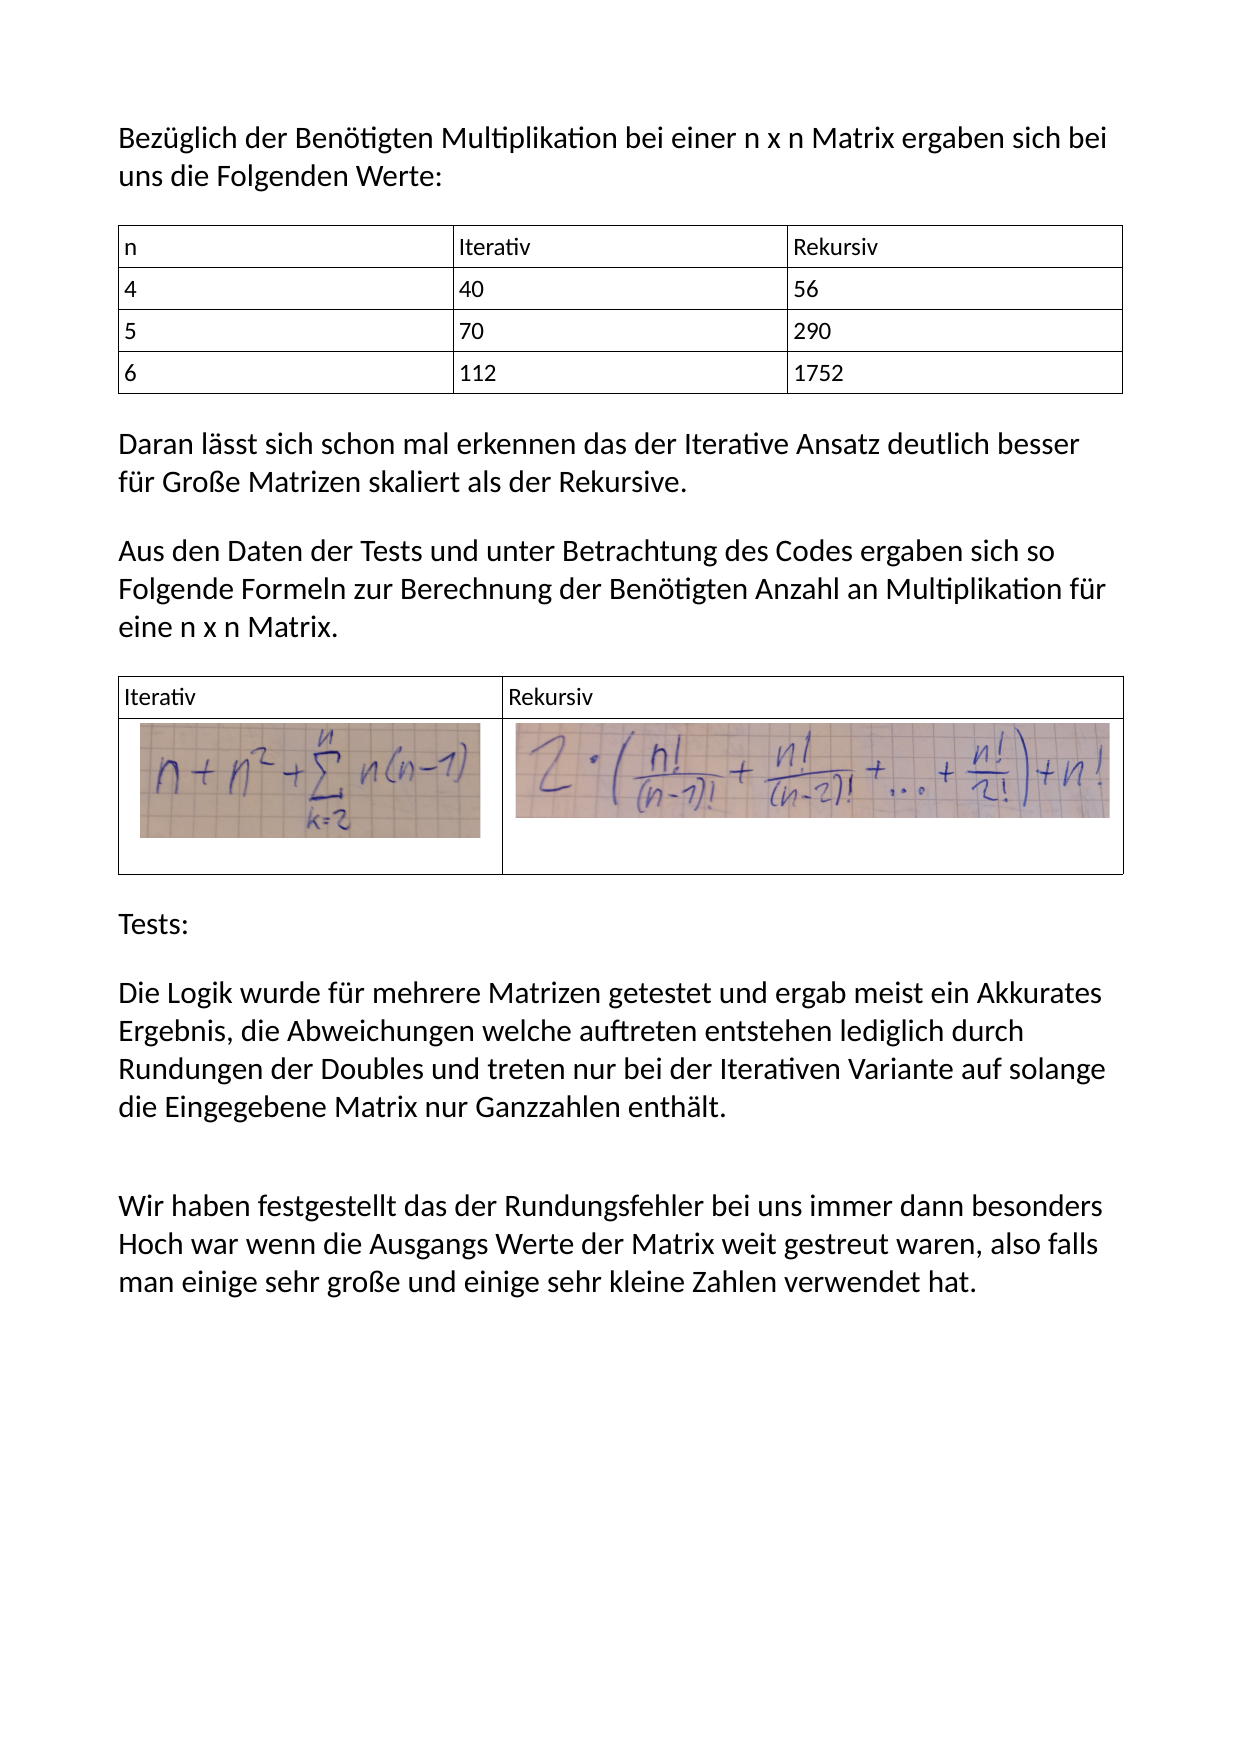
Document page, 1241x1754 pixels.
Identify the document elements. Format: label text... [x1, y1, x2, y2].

table_header Iterativ [119, 677, 502, 718]
table_cell [119, 719, 502, 723]
picture [515, 723, 1110, 818]
table_header Rekursiv [788, 226, 1122, 267]
text Daran lässt sich schon mal erkennen das der Iterative Ansatz deutlich besser für Große Matrizen skaliert als der Rekursive. [118, 424, 1122, 500]
picture [140, 723, 481, 838]
table_cell [503, 724, 1123, 873]
table_cell 70 [454, 310, 787, 351]
text Aus den Daten der Tests und unter Betrachtung des Codes ergaben sich so Folgende Formeln zur Berechnung der Benötigten Anzahl an Multiplikation für eine n x n Matrix. [118, 531, 1122, 645]
table_header Iterativ [454, 226, 787, 267]
table_cell 4 [119, 268, 453, 309]
table_cell 1752 [788, 352, 1122, 393]
table_cell [503, 719, 1123, 723]
table_cell 290 [788, 310, 1122, 351]
table_cell [119, 724, 502, 873]
text Bezüglich der Benötigten Multiplikation bei einer n x n Matrix ergaben sich bei uns die Folgenden Werte: [118, 118, 1122, 194]
text Wir haben festgestellt das der Rundungsfehler bei uns immer dann besonders Hoch war wenn die Ausgangs Werte der Matrix weit gestreut waren, also falls man einige sehr große und einige sehr kleine Zahlen verwendet hat. [118, 1186, 1122, 1301]
table_cell 40 [454, 268, 787, 309]
text Die Logik wurde für mehrere Matrizen getestet und ergab meist ein Akkurates Ergebnis, die Abweichungen welche auftreten entstehen lediglich durch Rundungen der Doubles und treten nur bei der Iterativen Variante auf solange die Eingegebene Matrix nur Ganzzahlen enthält. [118, 973, 1122, 1125]
table_header Rekursiv [503, 677, 1123, 718]
table_cell 112 [454, 352, 787, 393]
table_header n [119, 226, 453, 267]
table_cell 56 [788, 268, 1122, 309]
table_cell 5 [119, 310, 453, 351]
text Tests: [118, 904, 1122, 942]
table_cell 6 [119, 352, 453, 393]
